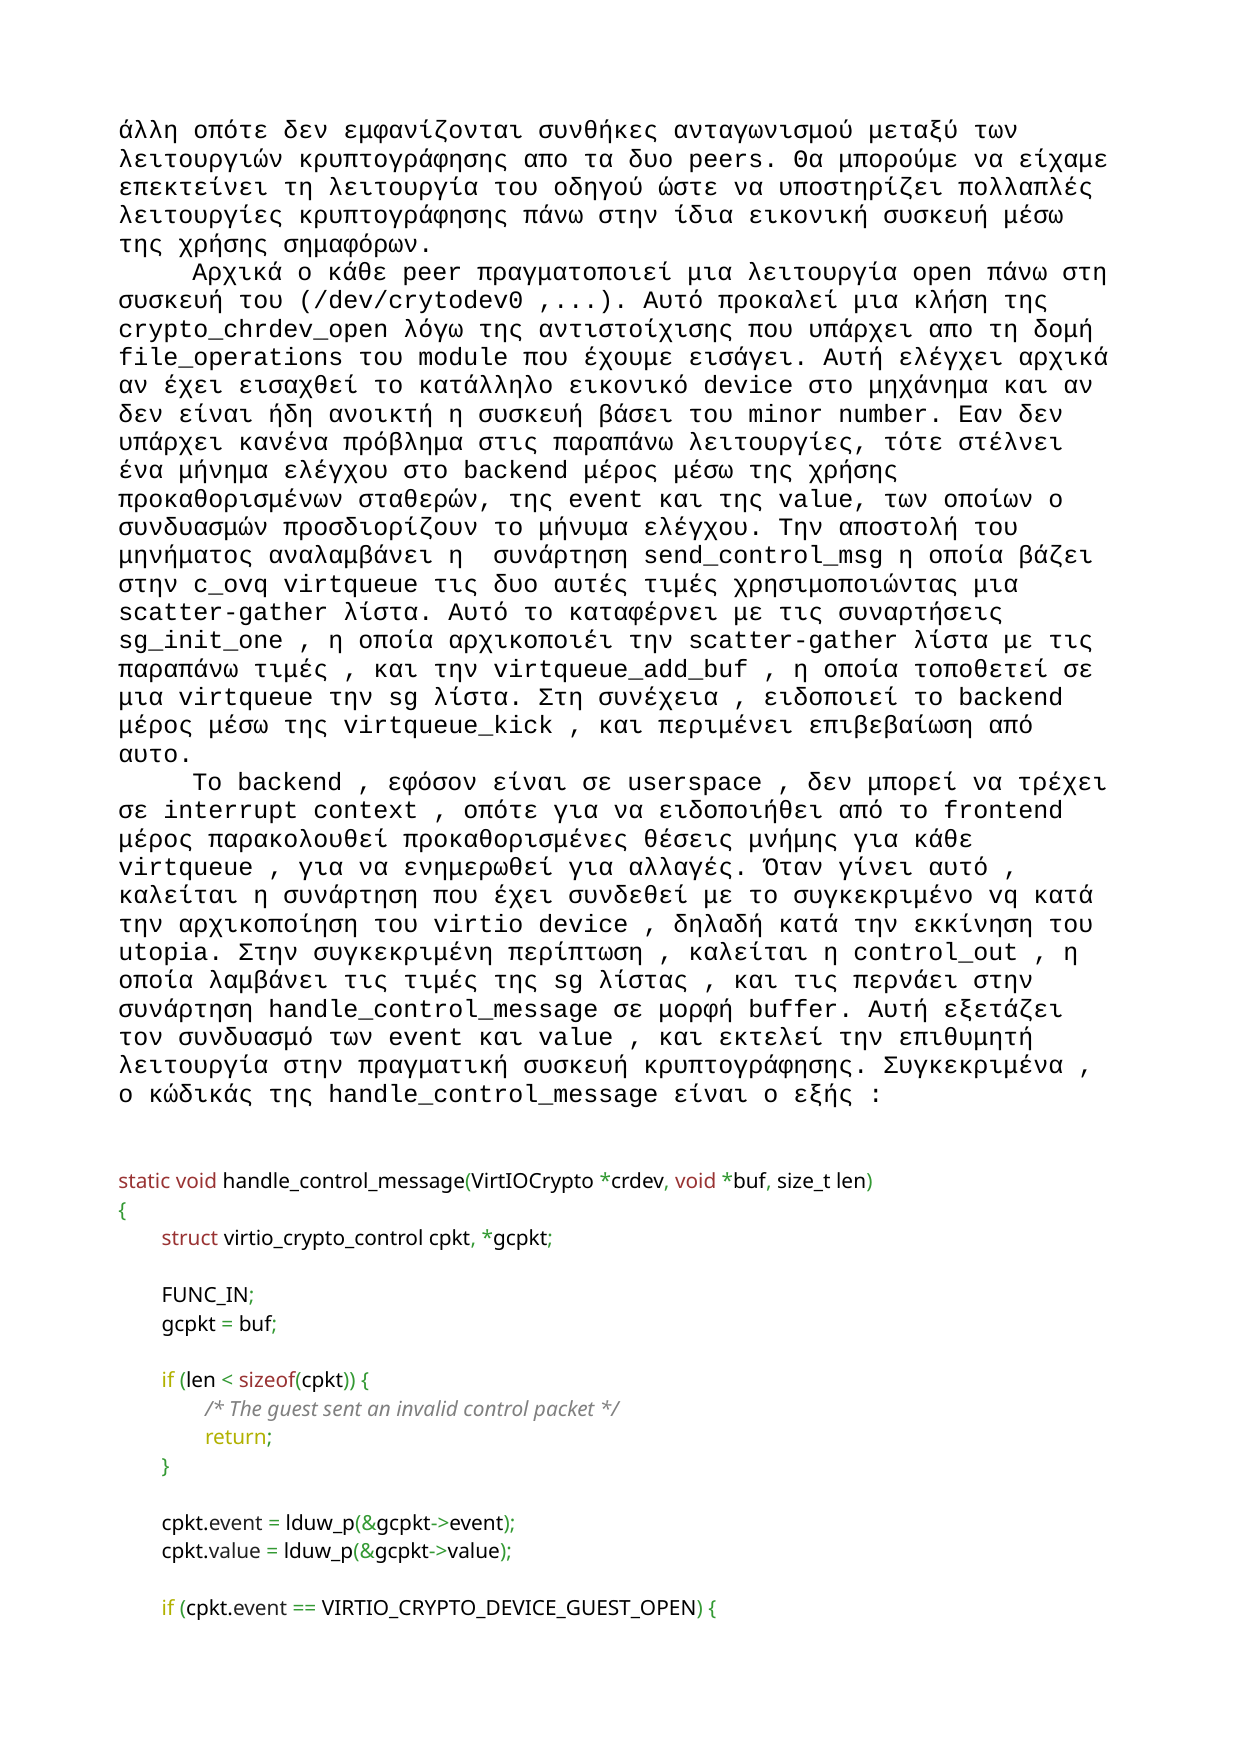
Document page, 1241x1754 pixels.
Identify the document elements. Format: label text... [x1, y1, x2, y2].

text Αρχικά ο κάθε peer πραγματοποιεί μια λειτουργία open πάνω στη συσκευή του (/dev/crytodev0 ,...). Αυτό προκαλεί μια κλήση της crypto_chrdev_open λόγω της αντιστοίχισης που υπάρχει απο τη δομή file_operations του module που έχουμε εισάγει. Αυτή ελέγχει αρχικά αν έχει εισαχθεί το κατάλληλο εικονικό device στο μηχάνημα και αν δεν είναι ήδη ανοικτή η συσκευή βάσει του minor number. Εαν δεν υπάρχει κανένα πρόβλημα στις παραπάνω λειτουργίες, τότε στέλνει ένα μήνημα ελέγχου στο backend μέρος μέσω της χρήσης προκαθορισμένων σταθερών, της event και της value, των οποίων ο συνδυασμών προσδιορίζουν το μήνυμα ελέγχου. Την αποστολή του μηνήματος αναλαμβάνει η συνάρτηση send_control_msg η οποία βάζει στην c_ovq virtqueue τις δυο αυτές τιμές χρησιμοποιώντας μια scatter-gather λίστα. Αυτό το καταφέρνει με τις συναρτήσεις sg_init_one , η οποία αρχικοποιέι την scatter-gather λίστα με τις παραπάνω τιμές , και την virtqueue_add_buf , η οποία τοποθετεί σε μια virtqueue την sg λίστα. Στη συνέχεια , ειδοποιεί το backend μέρος μέσω της virtqueue_kick , και περιμένει επιβεβαίωση από αυτo. [118, 260, 1122, 770]
text cpkt.event = lduw_p(&gcpkt->event); [118, 1508, 1122, 1536]
text cpkt.value = lduw_p(&gcpkt->value); [118, 1536, 1122, 1564]
text static void handle_control_message(VirtIOCrypto *crdev, void *buf, size_t len) [118, 1166, 1122, 1195]
text { [118, 1195, 1122, 1223]
text struct virtio_crypto_control cpkt, *gcpkt; [118, 1223, 1122, 1252]
text gcpkt = buf; [118, 1309, 1122, 1337]
text Το backend , εφόσον είναι σε userspace , δεν μπορεί να τρέχει σε interrupt context , οπότε για να ειδοποιήθει από το frontend μέρος παρακολουθεί προκαθορισμένες θέσεις μνήμης για κάθε virtqueue , για να ενημερωθεί για αλλαγές. Όταν γίνει αυτό , καλείται η συνάρτηση που έχει συνδεθεί με το συγκεκριμένο vq κατά την αρχικοποίηση του virtio device , δηλαδή κατά την εκκίνηση του utopia. Στην συγκεκριμένη περίπτωση , καλείται η control_out , η οποία λαμβάνει τις τιμές της sg λίστας , και τις περνάει στην συνάρτηση handle_control_message σε μορφή buffer. Αυτή εξετάζει τον συνδυασμό των event και value , και εκτελεί την επιθυμητή λειτουργία στην πραγματική συσκευή κρυπτογράφησης. Συγκεκριμένα , ο κώδικάς της handle_control_message είναι ο εξής : [118, 770, 1122, 1110]
text FUNC_IN; [118, 1280, 1122, 1309]
text } [118, 1451, 1122, 1479]
text if (len < sizeof(cpkt)) { [118, 1366, 1122, 1394]
text άλλη οπότε δεν εμφανίζονται συνθήκες ανταγωνισμού μεταξύ των λειτουργιών κρυπτογράφησης απο τα δυο peers. Θα μπορούμε να είχαμε επεκτείνει τη λειτουργία του οδηγού ώστε να υποστηρίζει πολλαπλές λειτουργίες κρυπτογράφησης πάνω στην ίδια εικονική συσκευή μέσω της χρήσης σημαφόρων. [118, 118, 1122, 260]
text if (cpkt.event == VIRTIO_CRYPTO_DEVICE_GUEST_OPEN) { [118, 1593, 1122, 1621]
text /* The guest sent an invalid control packet */ [118, 1394, 1122, 1422]
text return; [118, 1422, 1122, 1451]
